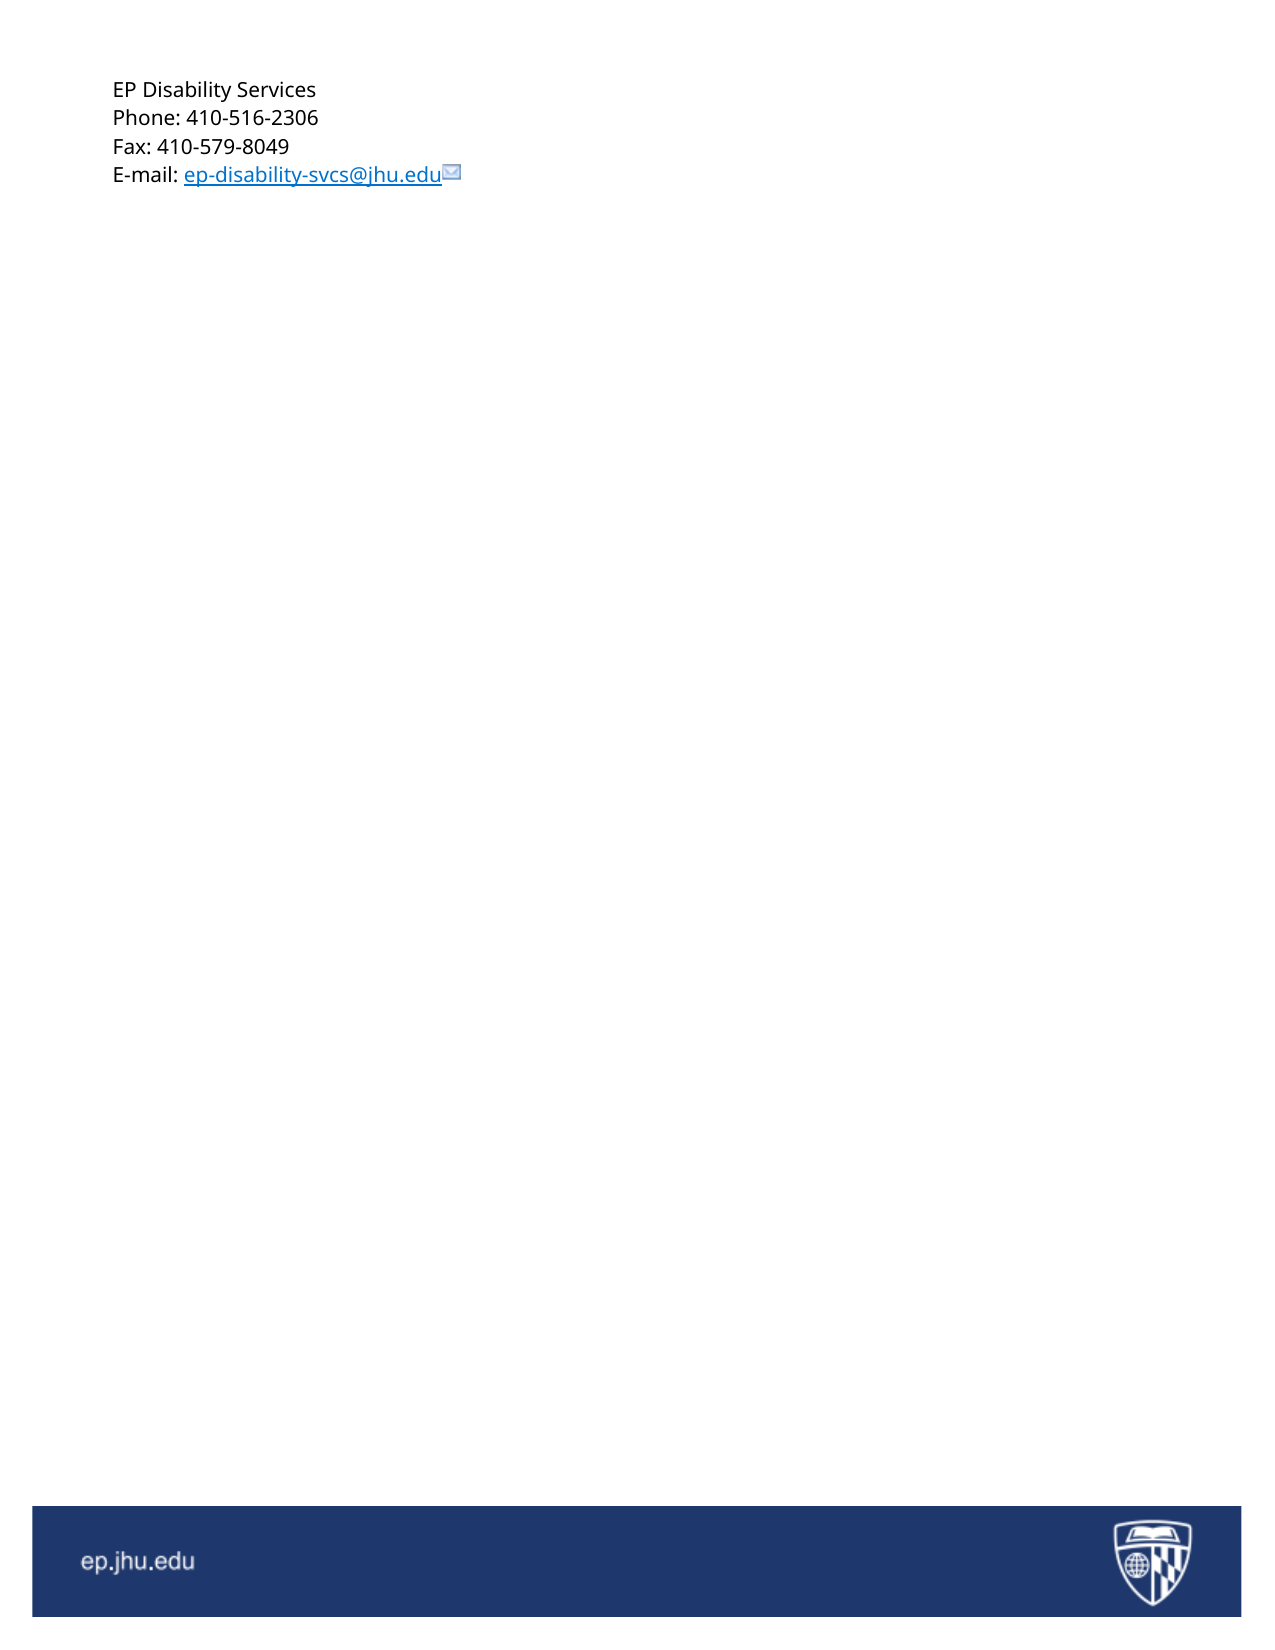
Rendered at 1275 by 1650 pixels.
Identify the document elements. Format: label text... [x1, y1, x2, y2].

text EP Disability Services Phone: 410-516-2306 Fax: 410-579-8049 E-mail: ep-disability-svcs@jhu.edu [112, 75, 1162, 189]
picture [442, 163, 461, 183]
